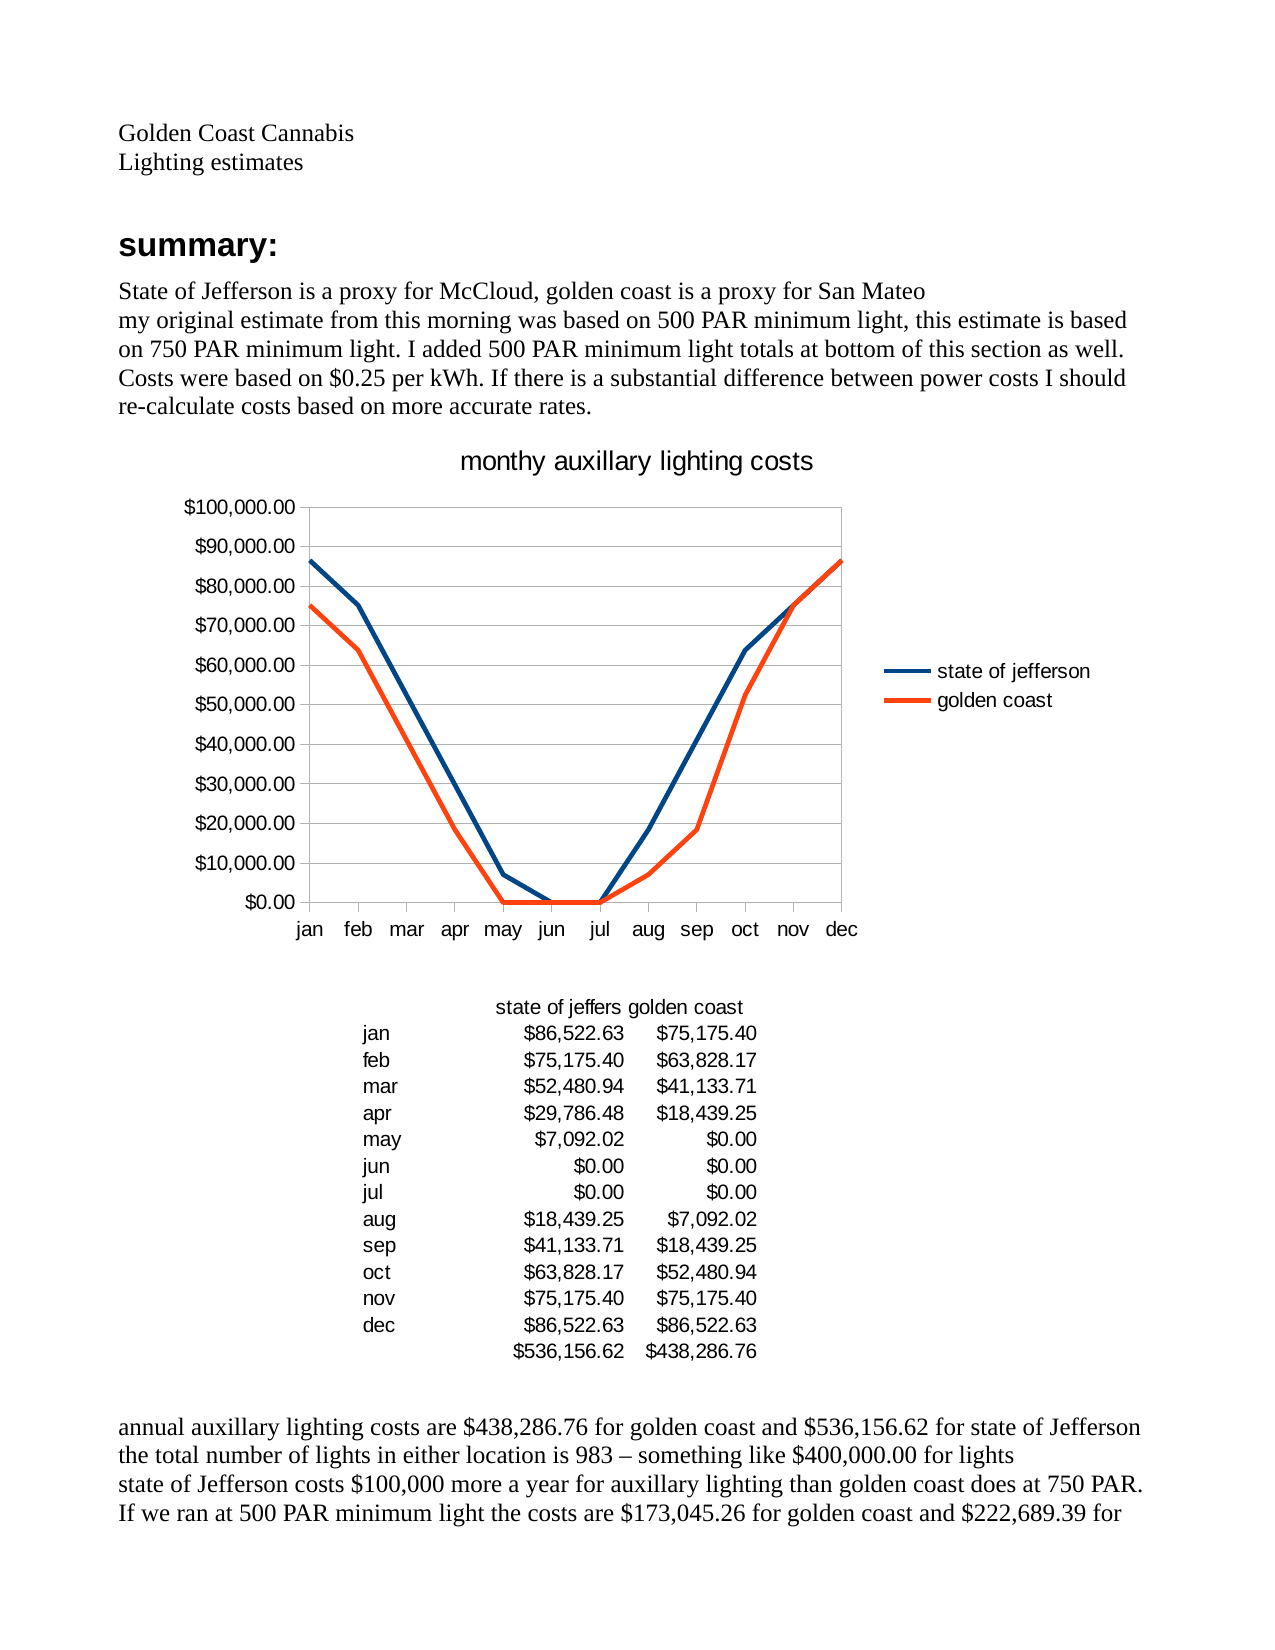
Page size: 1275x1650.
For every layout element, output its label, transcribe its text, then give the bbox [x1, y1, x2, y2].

text If we ran at 500 PAR minimum light the costs are $173,045.26 for golden coast and $222,689.39 for [118, 1498, 1157, 1527]
text State of Jefferson is a proxy for McCloud, golden coast is a proxy for San Mateo [118, 276, 1157, 305]
text the total number of lights in either location is 983 – something like $400,000.00 for lights [118, 1440, 1157, 1469]
text state of Jefferson costs $100,000 more a year for auxillary lighting than golden coast does at 750 PAR. [118, 1469, 1157, 1498]
text Lighting estimates [118, 147, 1157, 176]
text annual auxillary lighting costs are $438,286.76 for golden coast and $536,156.62 for state of Jefferson [118, 1412, 1157, 1440]
subtitle summary: [118, 225, 1157, 264]
text Golden Coast Cannabis [118, 118, 1157, 147]
text my original estimate from this morning was based on 500 PAR minimum light, this estimate is based on 750 PAR minimum light. I added 500 PAR minimum light totals at bottom of this section as well. [118, 305, 1157, 363]
text Costs were based on $0.25 per kWh. If there is a substantial difference between power costs I should re-calculate costs based on more accurate rates. [118, 363, 1157, 420]
